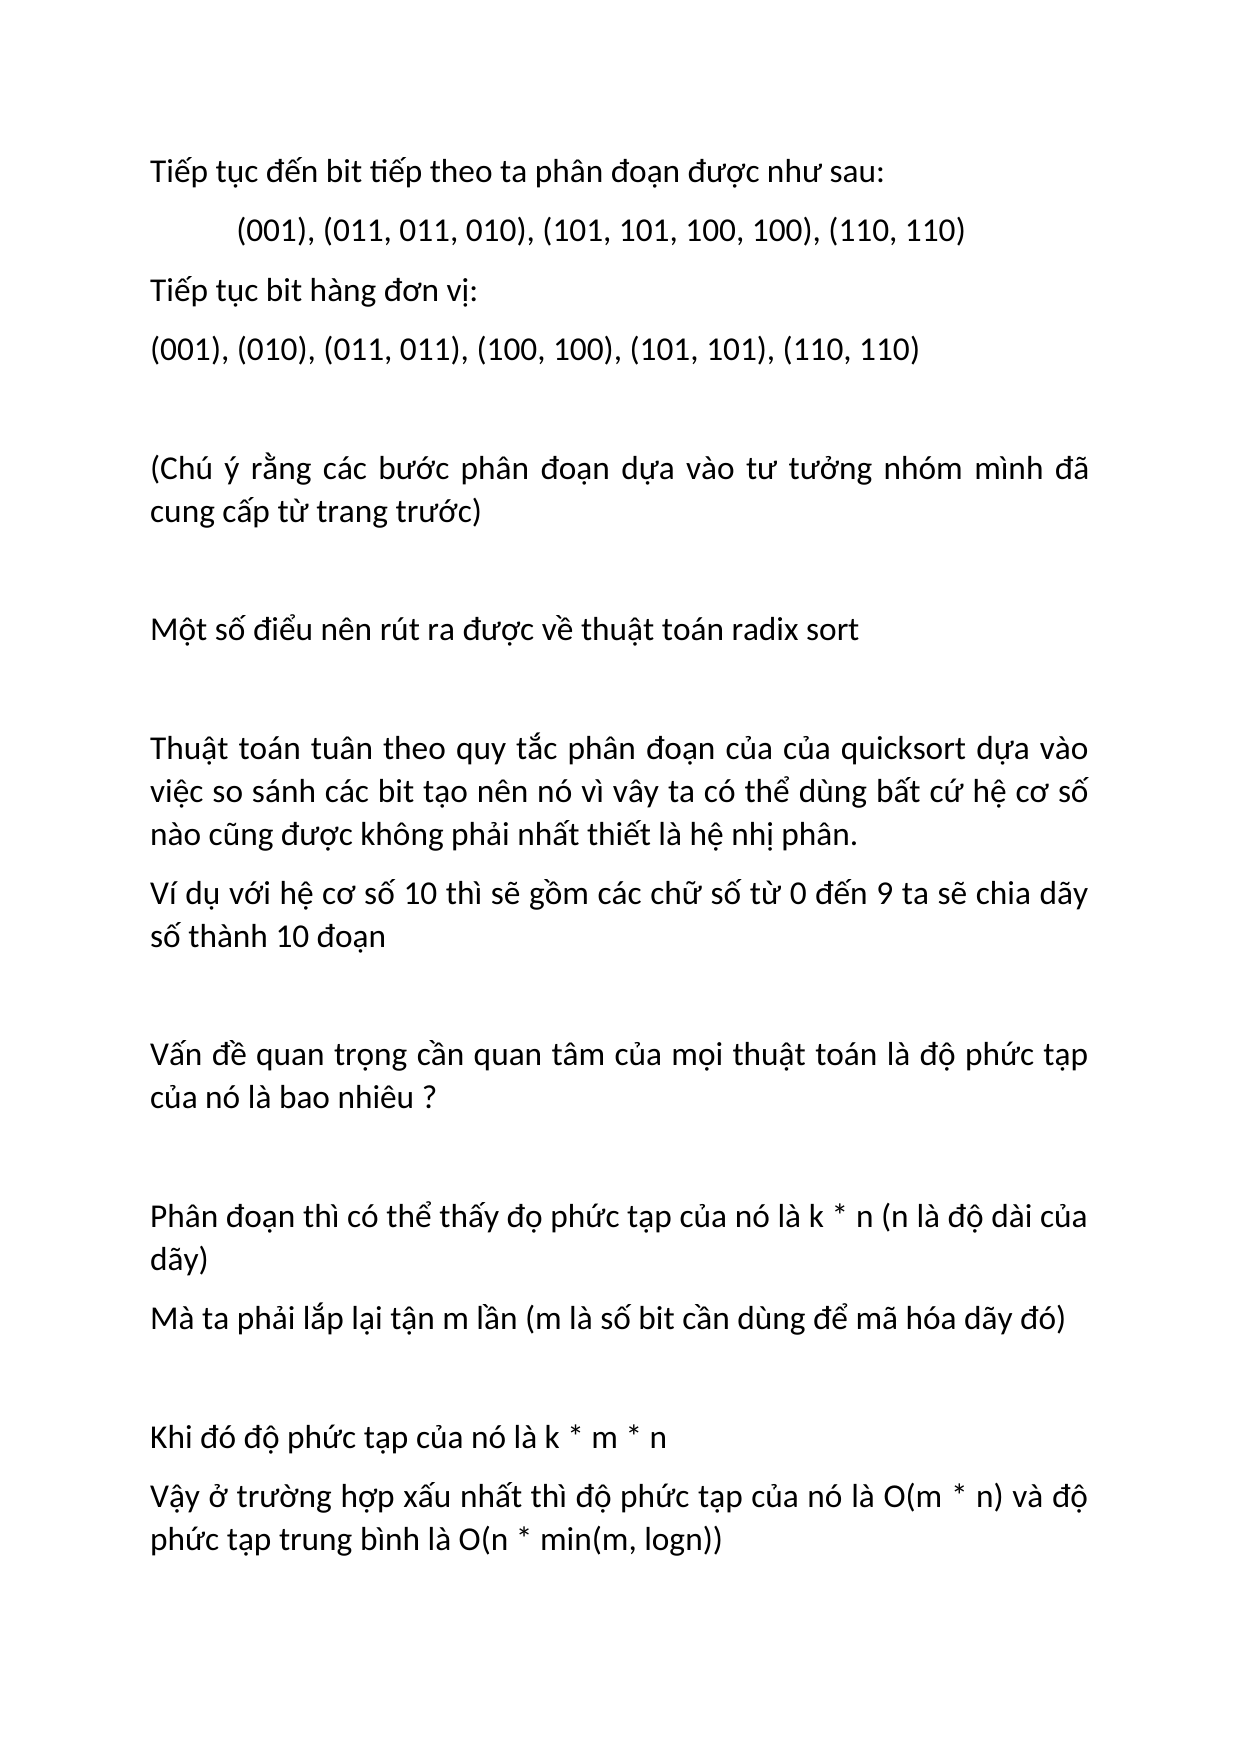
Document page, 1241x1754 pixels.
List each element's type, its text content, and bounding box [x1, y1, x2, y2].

text Thuật toán tuân theo quy tắc phân đoạn của của quicksort dựa vào việc so sánh các bit tạo nên nó vì vây ta có thể dùng bất cứ hệ cơ số nào cũng được không phải nhất thiết là hệ nhị phân. [150, 727, 1090, 853]
list (001), (011, 011, 010), (101, 101, 100, 100), (110, 110) [236, 209, 1090, 250]
text Phân đoạn thì có thể thấy đọ phức tạp của nó là k * n (n là độ dài của dãy) [150, 1195, 1090, 1278]
text Mà ta phải lắp lại tận m lần (m là số bit cần dùng để mã hóa dãy đó) [150, 1297, 1090, 1338]
text Vấn đề quan trọng cần quan tâm của mọi thuật toán là độ phức tạp của nó là bao nhiêu ? [150, 1033, 1090, 1117]
text Tiếp tục bit hàng đơn vị: [150, 269, 1090, 309]
text Một số điểu nên rút ra được về thuật toán radix sort [150, 608, 1090, 649]
text Khi đó độ phức tạp của nó là k * m * n [150, 1416, 1090, 1456]
text Tiếp tục đến bit tiếp theo ta phân đoạn được như sau: [150, 150, 1090, 191]
text (Chú ý rằng các bước phân đoạn dựa vào tư tưởng nhóm mình đã cung cấp từ trang trước) [150, 447, 1090, 530]
text (001), (010), (011, 011), (100, 100), (101, 101), (110, 110) [150, 328, 1090, 369]
text Vậy ở trường hợp xấu nhất thì độ phức tạp của nó là O(m * n) và độ phức tạp trung bình là O(n * min(m, logn)) [150, 1475, 1090, 1558]
text Ví dụ với hệ cơ số 10 thì sẽ gồm các chữ số từ 0 đến 9 ta sẽ chia dãy số thành 10 đoạn [150, 872, 1090, 955]
